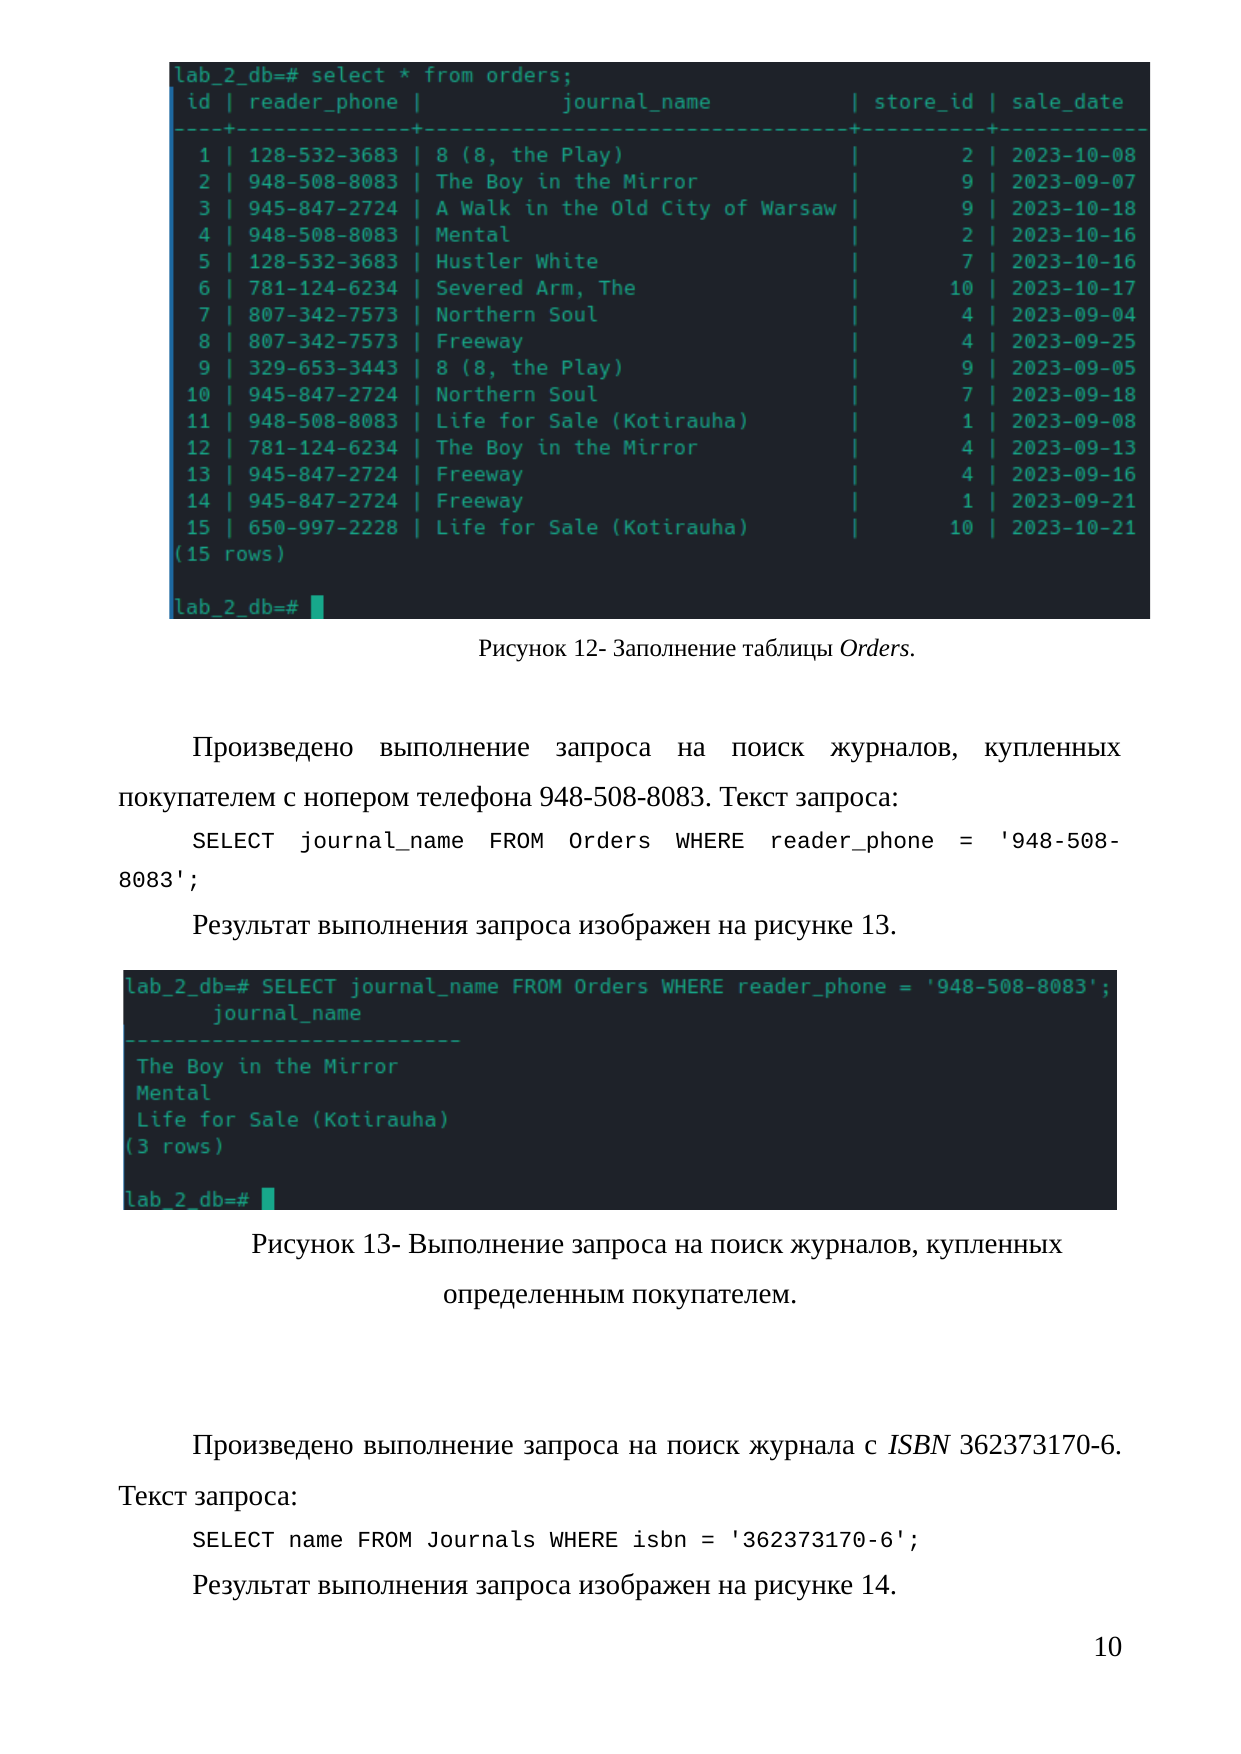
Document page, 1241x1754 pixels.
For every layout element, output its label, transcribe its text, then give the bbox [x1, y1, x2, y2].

text [169, 50, 1150, 62]
text SELECT journal_name FROM Orders WHERE reader_phone = '948-508-8083'; [118, 830, 1122, 894]
text Рисунок 12- Заполнение таблицы Orders. [169, 619, 1150, 662]
text Рисунок 13- Выполнение запроса на поиск журналов, купленных определенным покупателем. [123, 1210, 1117, 1310]
picture [123, 970, 1117, 1210]
text Результат выполнения запроса изображен на рисунке 14. [118, 1567, 1122, 1600]
text Произведено выполнение запроса на поиск журналов, купленных покупателем с нопером телефона 948-508-8083. Текст запроса: [118, 729, 1122, 813]
text SELECT name FROM Journals WHERE isbn = '362373170-6'; [118, 1528, 1122, 1554]
picture [169, 62, 1151, 619]
text Произведено выполнение запроса на поиск журнала с ISBN 362373170-6. Текст запроса: [118, 1427, 1122, 1511]
text Результат выполнения запроса изображен на рисунке 13. [118, 907, 1122, 941]
